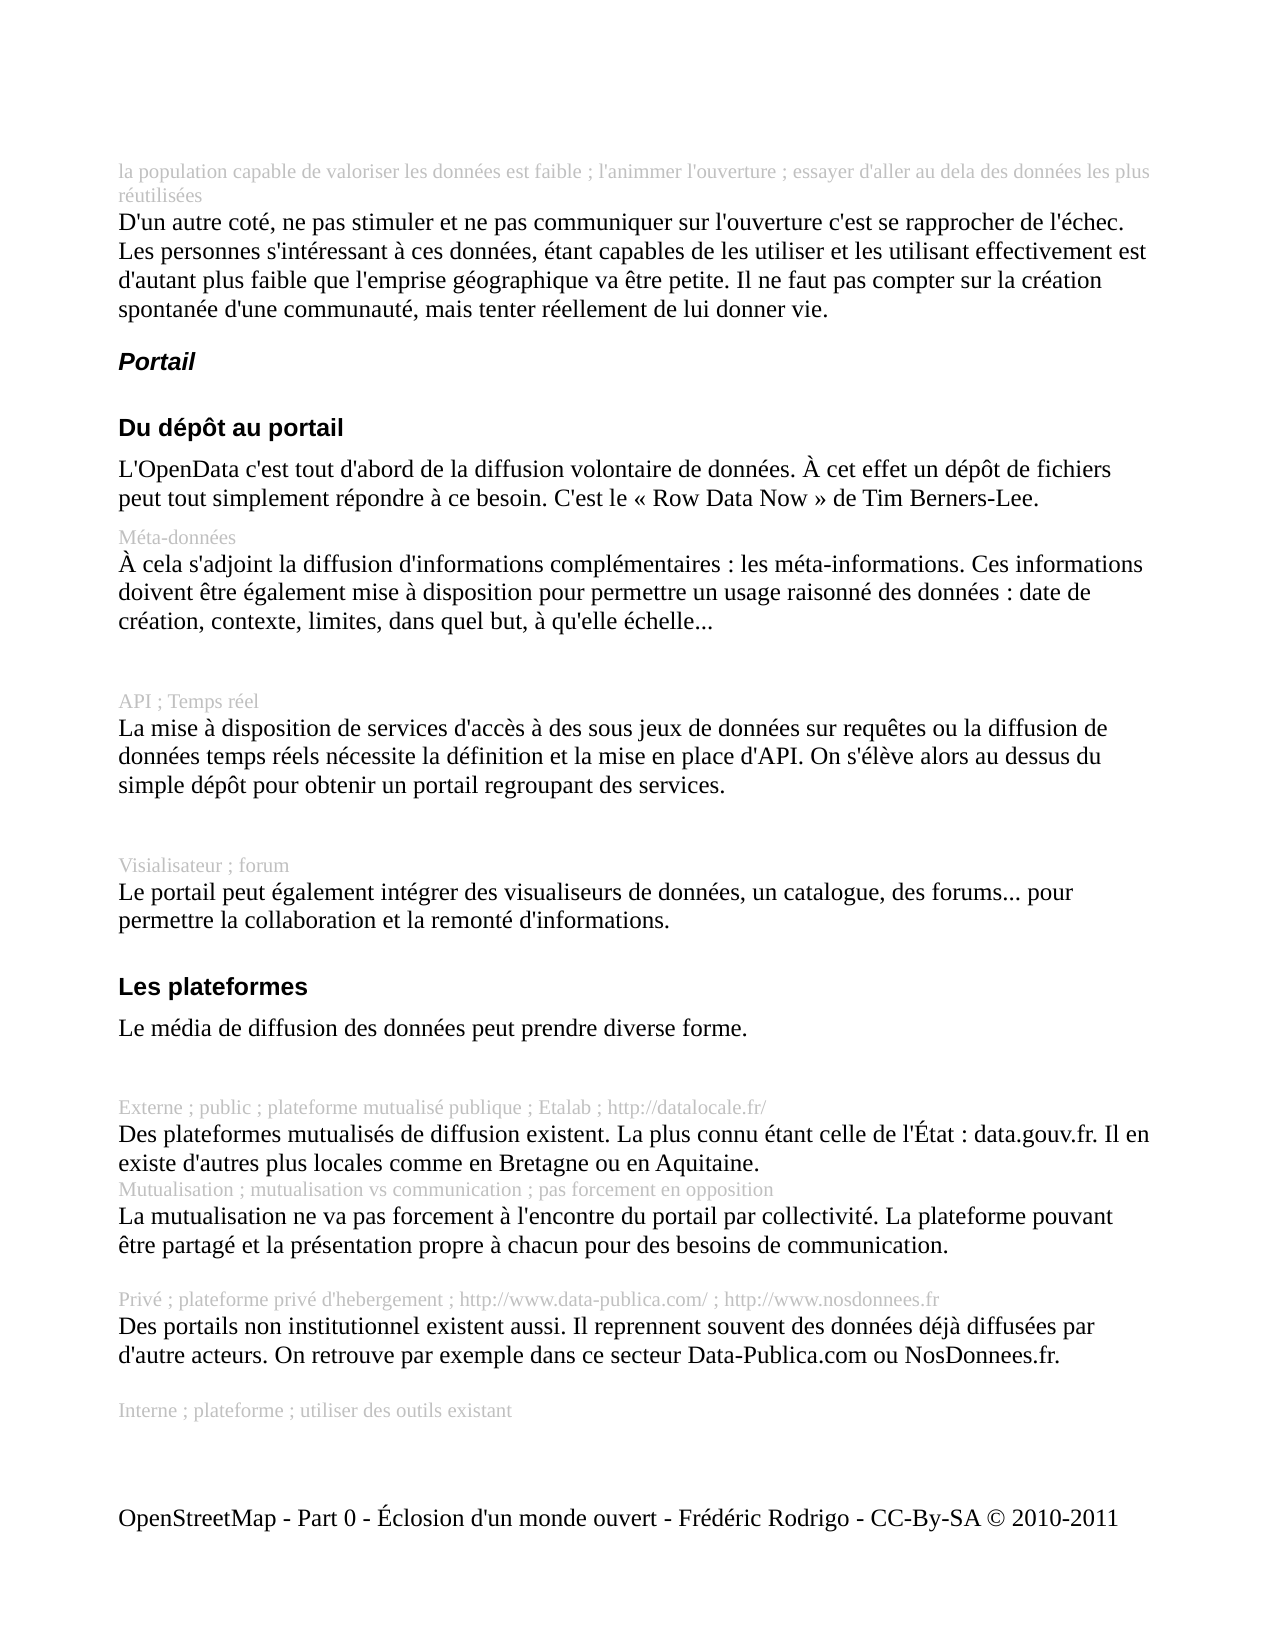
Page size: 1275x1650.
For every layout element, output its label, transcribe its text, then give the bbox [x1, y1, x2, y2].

text Méta-données [118, 524, 1157, 549]
text Visialisateur ; forum [118, 853, 1157, 877]
subtitle Portail [118, 347, 1157, 376]
text La mutualisation ne va pas forcement à l'encontre du portail par collectivité. La plateforme pouvant être partagé et la présentation propre à chacun pour des besoins de communication. [118, 1201, 1157, 1258]
text Des portails non institutionnel existent aussi. Il reprennent souvent des données déjà diffusées par d'autre acteurs. On retrouve par exemple dans ce secteur Data-Publica.com ou NosDonnees.fr. [118, 1311, 1157, 1369]
text Le portail peut également intégrer des visualiseurs de données, un catalogue, des forums... pour permettre la collaboration et la remonté d'informations. [118, 877, 1157, 934]
subtitle Du dépôt au portail [118, 413, 1157, 442]
text Externe ; public ; plateforme mutualisé publique ; Etalab ; http://datalocale.fr/ [118, 1095, 1157, 1119]
text Interne ; plateforme ; utiliser des outils existant [118, 1397, 1157, 1422]
text À cela s'adjoint la diffusion d'informations complémentaires : les méta-informations. Ces informations doivent être également mise à disposition pour permettre un usage raisonné des données : date de création, contexte, limites, dans quel but, à qu'elle échelle... [118, 549, 1157, 635]
text Des plateformes mutualisés de diffusion existent. La plus connu étant celle de l'État : data.gouv.fr. Il en existe d'autres plus locales comme en Bretagne ou en Aquitaine. [118, 1119, 1157, 1177]
text La mise à disposition de services d'accès à des sous jeux de données sur requêtes ou la diffusion de données temps réels nécessite la définition et la mise en place d'API. On s'élève alors au dessus du simple dépôt pour obtenir un portail regroupant des services. [118, 713, 1157, 799]
text D'un autre coté, ne pas stimuler et ne pas communiquer sur l'ouverture c'est se rapprocher de l'échec. Les personnes s'intéressant à ces données, étant capables de les utiliser et les utilisant effectivement est d'autant plus faible que l'emprise géographique va être petite. Il ne faut pas compter sur la création spontanée d'une communauté, mais tenter réellement de lui donner vie. [118, 207, 1157, 322]
text la population capable de valoriser les données est faible ; l'animmer l'ouverture ; essayer d'aller au dela des données les plus réutilisées [118, 159, 1157, 207]
text Privé ; plateforme privé d'hebergement ; http://www.data-publica.com/ ; http://www.nosdonnees.fr [118, 1287, 1157, 1311]
text L'OpenData c'est tout d'abord de la diffusion volontaire de données. À cet effet un dépôt de fichiers peut tout simplement répondre à ce besoin. C'est le « Row Data Now » de Tim Berners-Lee. [118, 454, 1157, 512]
text Le média de diffusion des données peut prendre diverse forme. [118, 1013, 1157, 1042]
text Mutualisation ; mutualisation vs communication ; pas forcement en opposition [118, 1177, 1157, 1201]
text API ; Temps réel [118, 689, 1157, 713]
subtitle Les plateformes [118, 972, 1157, 1000]
